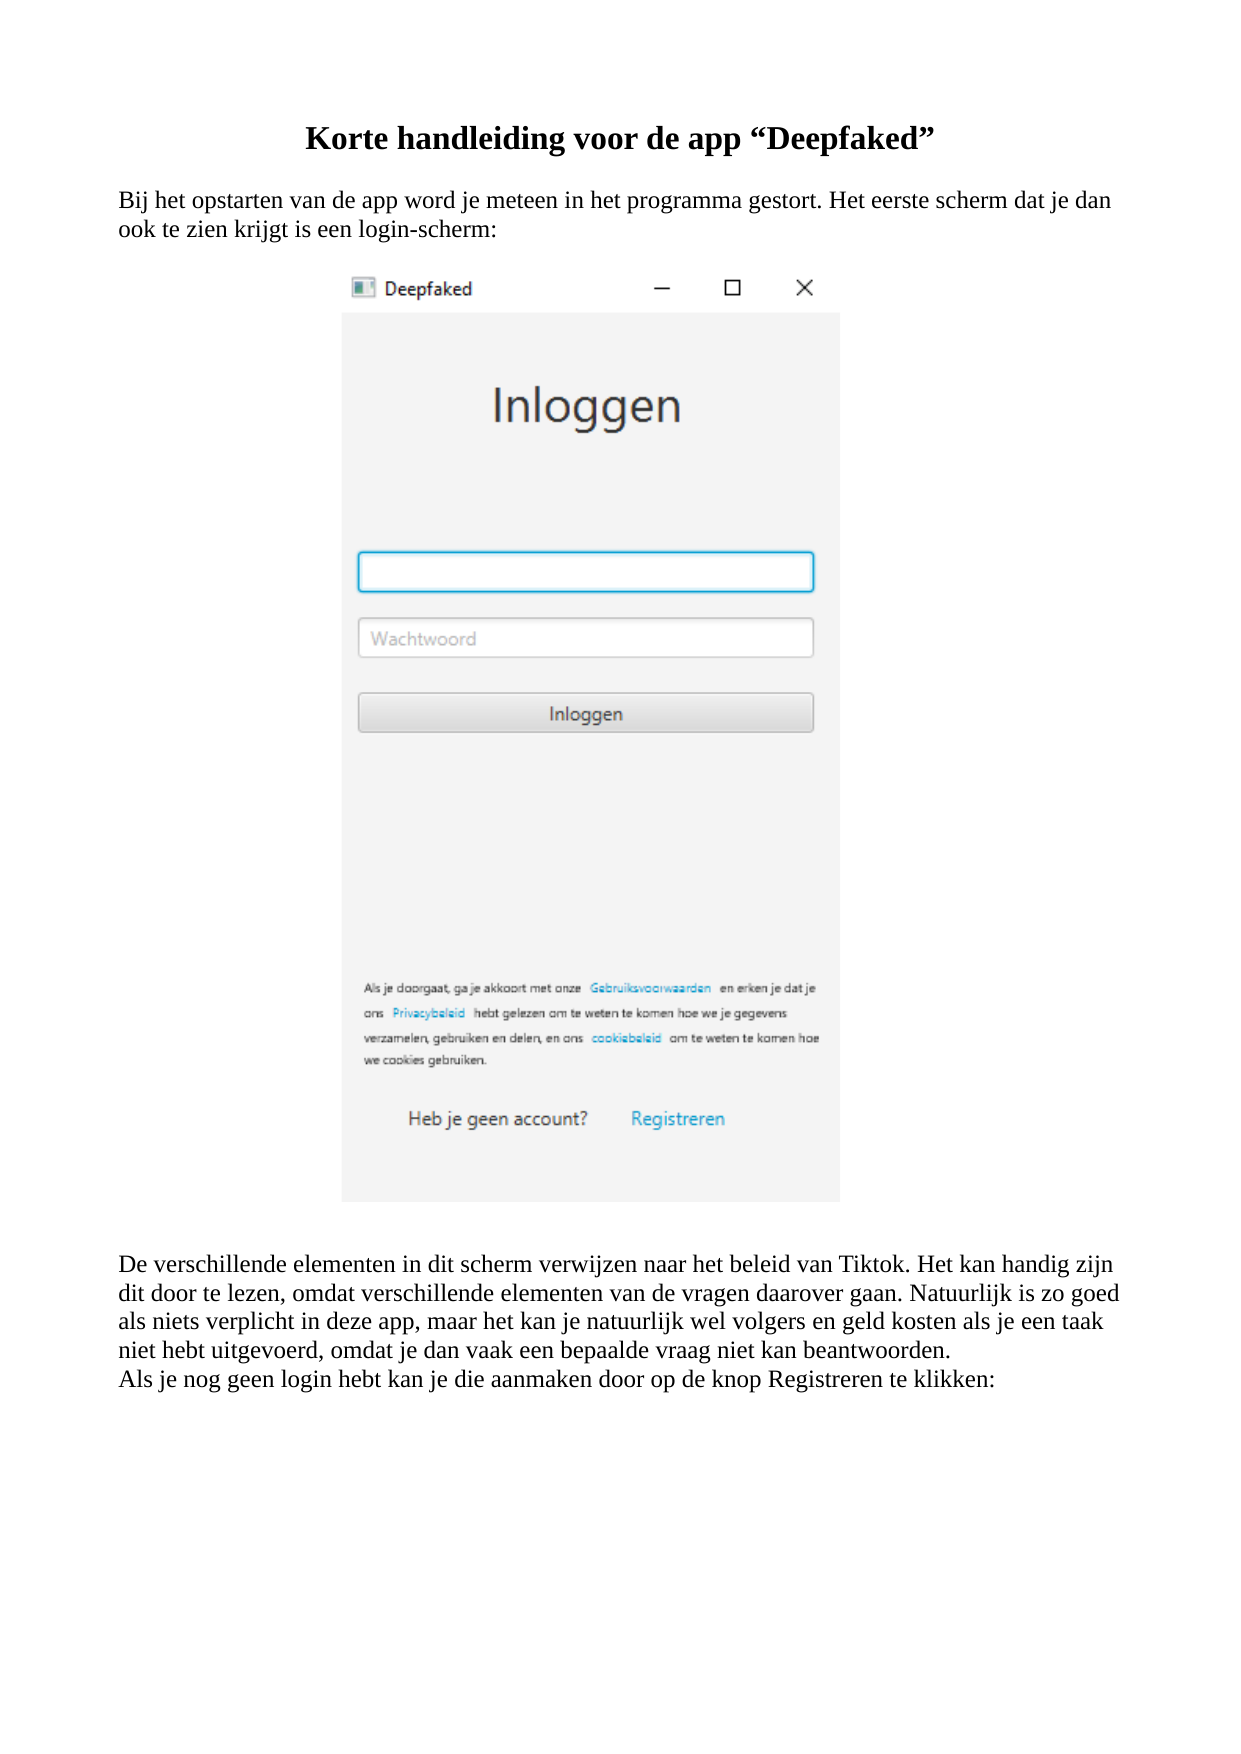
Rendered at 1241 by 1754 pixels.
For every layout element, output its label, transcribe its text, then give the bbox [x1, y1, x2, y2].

text De verschillende elementen in dit scherm verwijzen naar het beleid van Tiktok. Het kan handig zijn dit door te lezen, omdat verschillende elementen van de vragen daarover gaan. Natuurlijk is zo goed als niets verplicht in deze app, maar het kan je natuurlijk wel volgers en geld kosten als je een taak niet hebt uitgevoerd, omdat je dan vaak een bepaalde vraag niet kan beantwoorden. [118, 1249, 1122, 1364]
picture [341, 266, 840, 1202]
text Bij het opstarten van de app word je meteen in het programma gestort. Het eerste scherm dat je dan ook te zien krijgt is een login-scherm: [118, 185, 1122, 243]
text Als je nog geen login hebt kan je die aanmaken door op de knop Registreren te klikken: [118, 1364, 1122, 1393]
text Korte handleiding voor de app “Deepfaked” [118, 118, 1122, 156]
